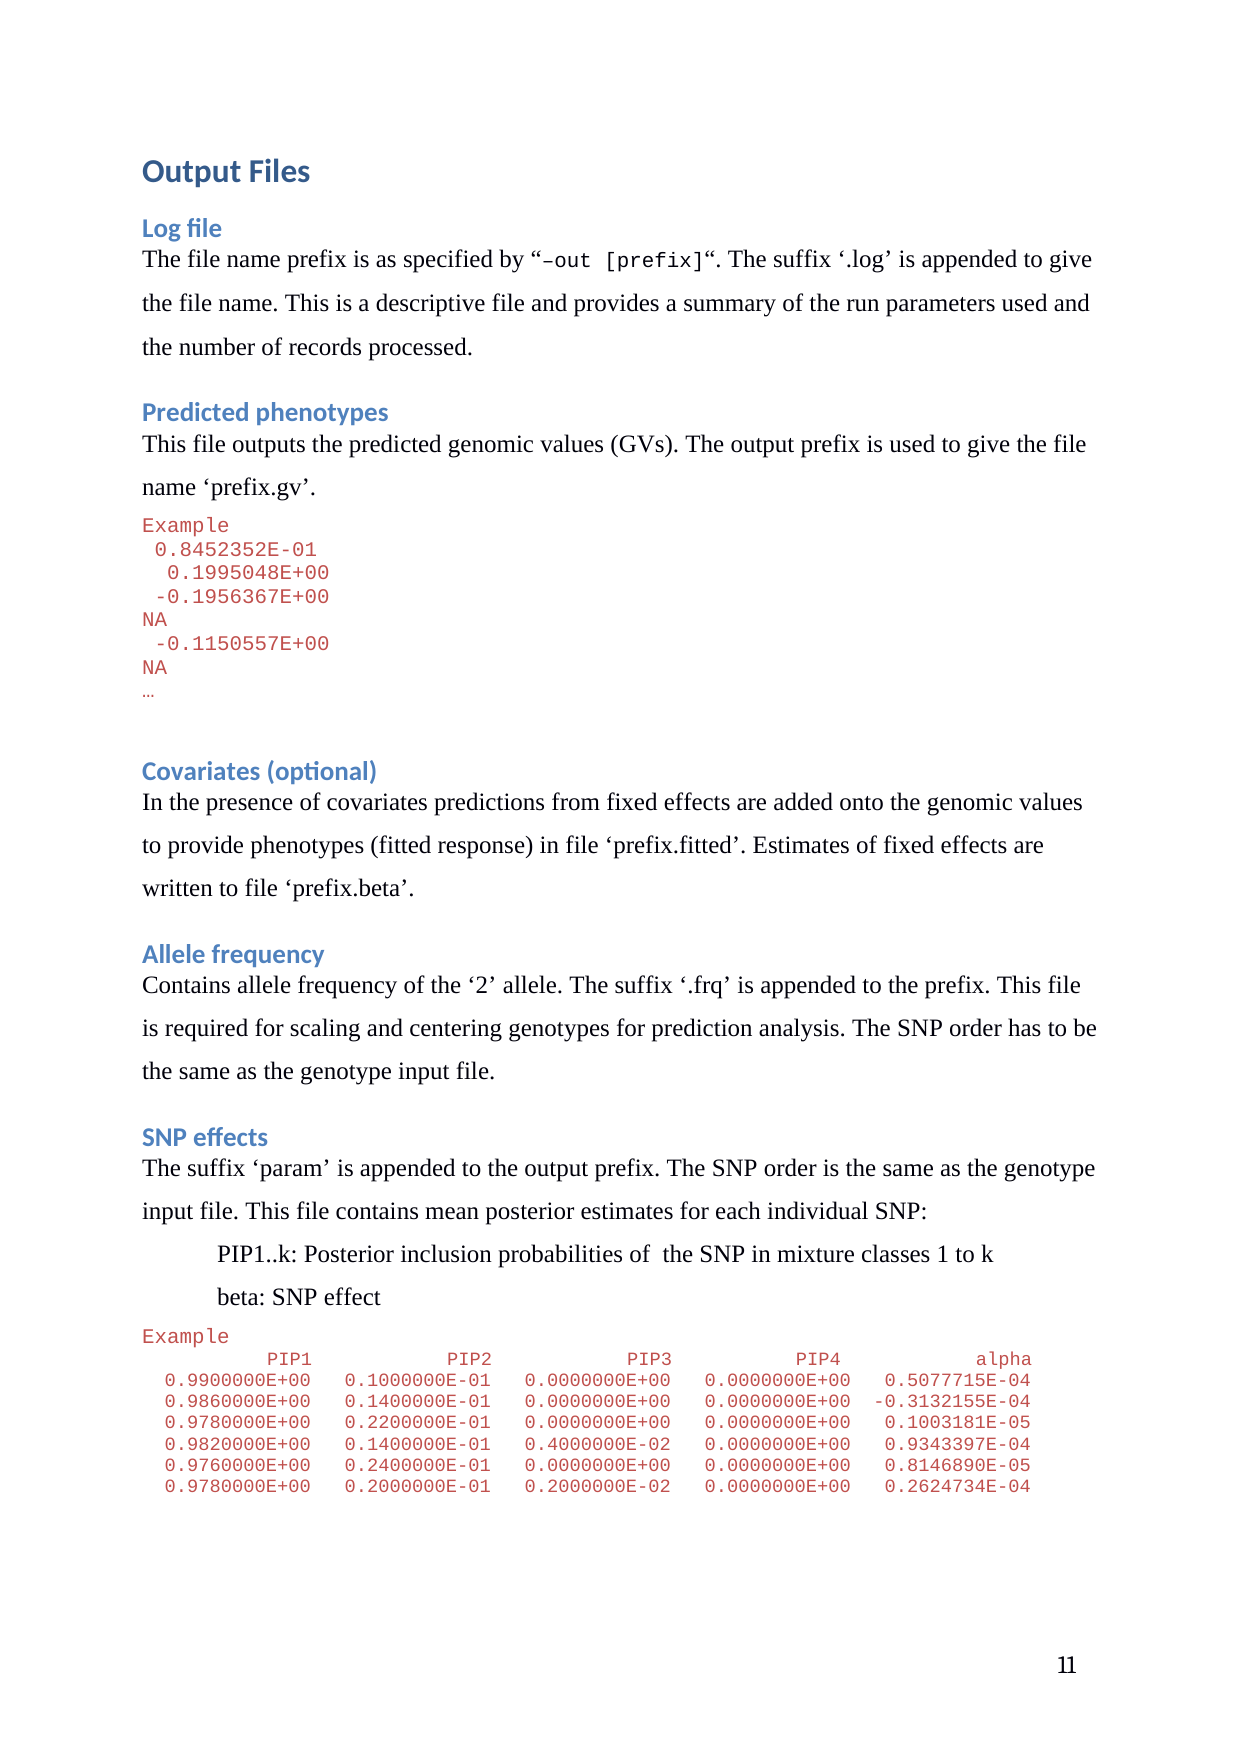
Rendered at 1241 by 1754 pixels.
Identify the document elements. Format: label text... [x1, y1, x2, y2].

text The suffix ‘param’ is appended to the output prefix. The SNP order is the same as the genotype input file. This file contains mean posterior estimates for each individual SNP: [142, 1153, 1098, 1225]
text 0.9780000E+00 0.2000000E-01 0.2000000E-02 0.0000000E+00 0.2624734E-04 [142, 1477, 1098, 1498]
text PIP1..k: Posterior inclusion probabilities of the SNP in mixture classes 1 to k [142, 1239, 1098, 1268]
subtitle Predicted phenotypes [142, 396, 1098, 429]
subtitle SNP effects [142, 1120, 1098, 1153]
text -0.1150557E+00 [142, 633, 1098, 657]
text In the presence of covariates predictions from fixed effects are added onto the genomic values to provide phenotypes (fitted response) in file ‘prefix.fitted’. Estimates of fixed effects are written to file ‘prefix.beta’. [142, 787, 1098, 902]
text -0.1956367E+00 [142, 586, 1098, 609]
text Example [142, 515, 1098, 538]
subtitle Allele frequency [142, 937, 1098, 970]
subtitle Covariates (optional) [142, 754, 1098, 787]
text PIP1 PIP2 PIP3 PIP4 alpha [142, 1349, 1098, 1371]
subtitle Output Files [142, 150, 1098, 191]
text Contains allele frequency of the ‘2’ allele. The suffix ‘.frq’ is appended to the prefix. This file is required for scaling and centering genotypes for prediction analysis. The SNP order has to be the same as the genotype input file. [142, 970, 1098, 1085]
text NA [142, 657, 1098, 680]
text Example [142, 1326, 1098, 1349]
text This file outputs the predicted genomic values (GVs). The output prefix is used to give the file name ‘prefix.gv’. [142, 429, 1098, 501]
text 0.9860000E+00 0.1400000E-01 0.0000000E+00 0.0000000E+00 -0.3132155E-04 [142, 1392, 1098, 1413]
subtitle Log file [142, 212, 1098, 244]
text The file name prefix is as specified by “–out [prefix]“. The suffix ‘.log’ is appended to give the file name. This is a descriptive file and provides a summary of the run parameters used and the number of records processed. [142, 244, 1098, 360]
text 0.8452352E-01 [142, 538, 1098, 562]
text 0.9900000E+00 0.1000000E-01 0.0000000E+00 0.0000000E+00 0.5077715E-04 [142, 1371, 1098, 1392]
text … [142, 680, 1098, 704]
text 0.9820000E+00 0.1400000E-01 0.4000000E-02 0.0000000E+00 0.9343397E-04 [142, 1434, 1098, 1456]
text 0.1995048E+00 [142, 562, 1098, 586]
text beta: SNP effect [142, 1282, 1098, 1311]
text 0.9760000E+00 0.2400000E-01 0.0000000E+00 0.0000000E+00 0.8146890E-05 [142, 1456, 1098, 1477]
text 0.9780000E+00 0.2200000E-01 0.0000000E+00 0.0000000E+00 0.1003181E-05 [142, 1413, 1098, 1434]
text NA [142, 609, 1098, 633]
